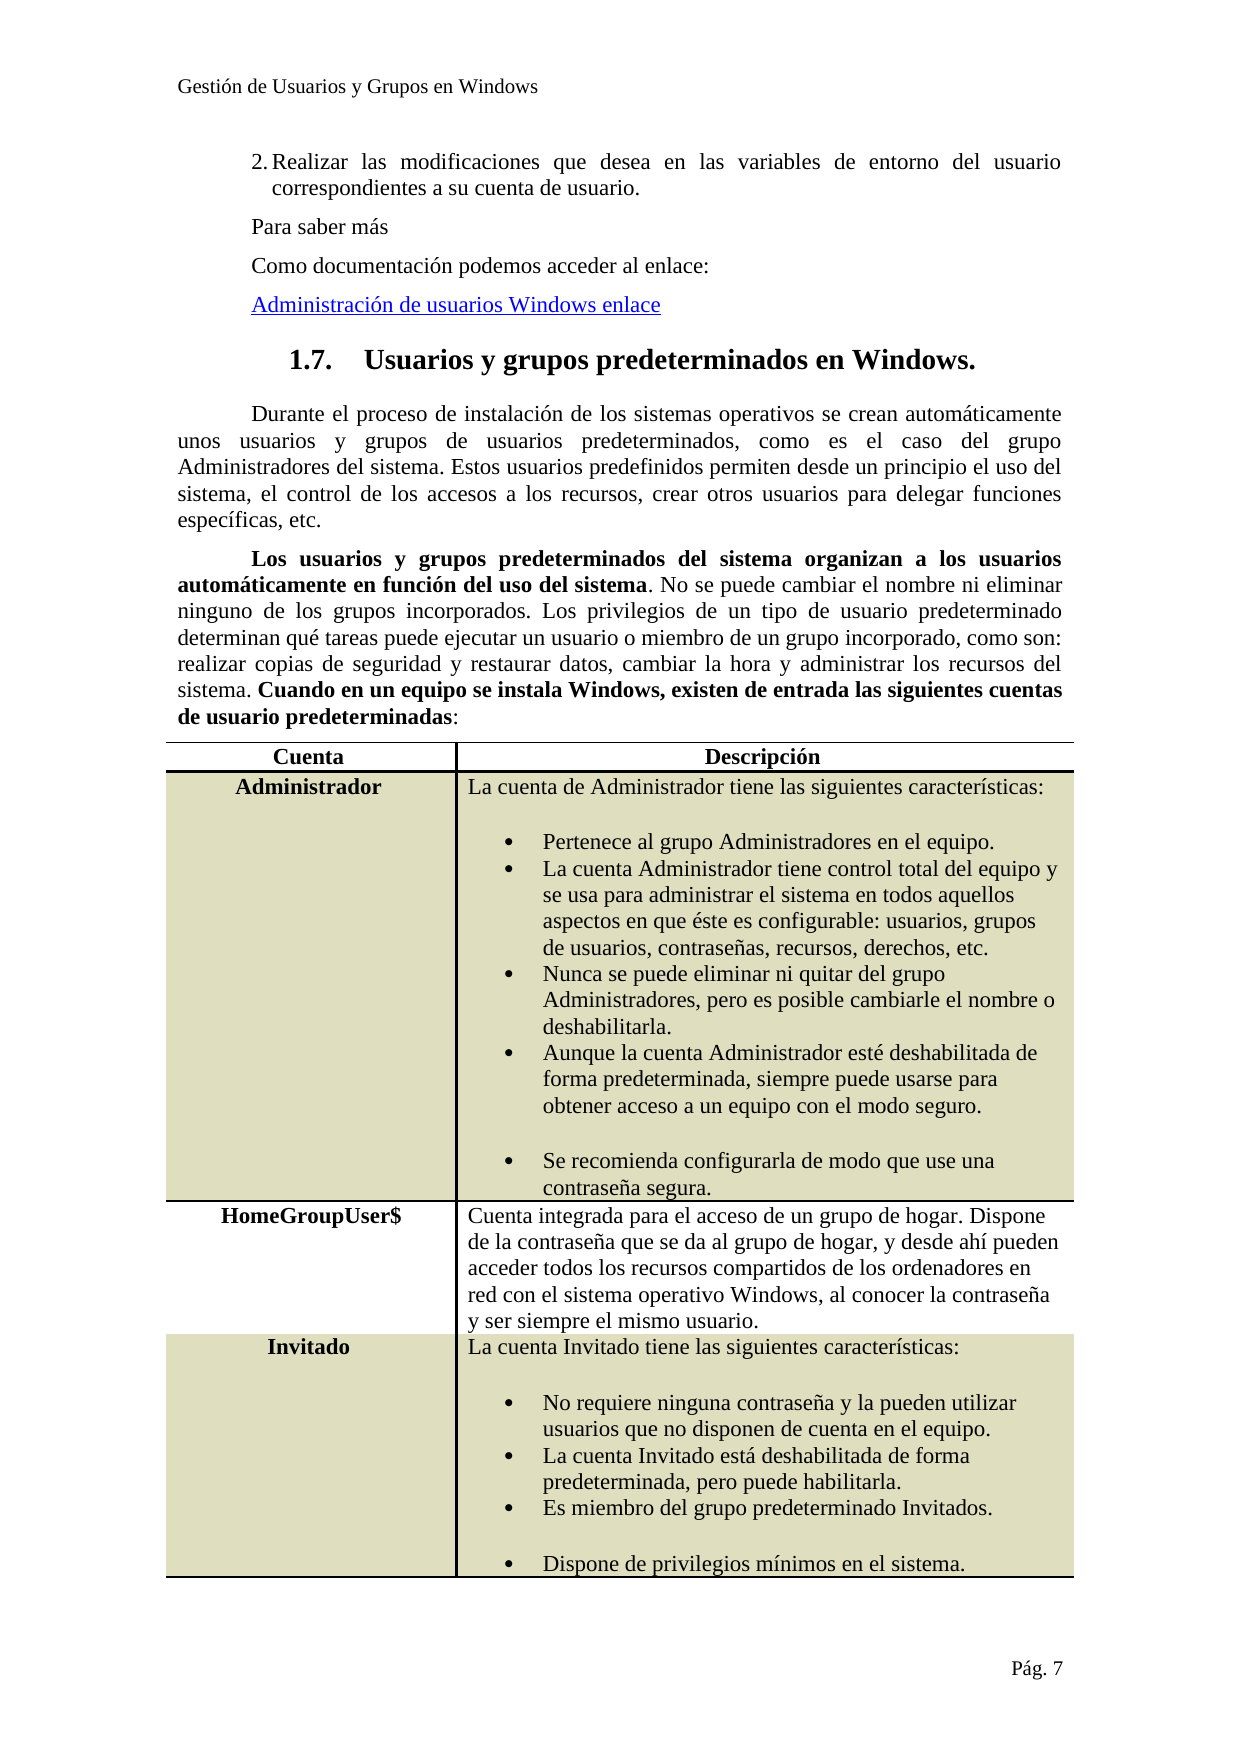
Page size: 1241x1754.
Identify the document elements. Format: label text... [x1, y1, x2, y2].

table_cell HomeGroupUser$ [166, 1202, 455, 1333]
table_cell Administrador [166, 773, 455, 1200]
text Para saber más [177, 213, 1063, 239]
table_cell La cuenta de Administrador tiene las siguientes características: Pertenece al grupo Administradores en el equipo. La cuenta Administrador tiene control total del equipo y se usa para administrar el sistema en todos aquellos aspectos en que éste es configurable: usuarios, grupos de usuarios, contraseñas, recursos, derechos, etc. Nunca se puede eliminar ni quitar del grupo Administradores, pero es posible cambiarle el nombre o deshabilitarla. Aunque la cuenta Administrador esté deshabilitada de forma predeterminada, siempre puede usarse para obtener acceso a un equipo con el modo seguro. Se recomienda configurarla de modo que use una contraseña segura. [458, 773, 1074, 1200]
table_cell Cuenta integrada para el acceso de un grupo de hogar. Dispone de la contraseña que se da al grupo de hogar, y desde ahí pueden acceder todos los recursos compartidos de los ordenadores en red con el sistema operativo Windows, al conocer la contraseña y ser siempre el mismo usuario. [458, 1202, 1074, 1333]
text Como documentación podemos acceder al enlace: [177, 252, 1063, 278]
table_cell Invitado [166, 1334, 455, 1576]
table_header Cuenta [166, 743, 455, 770]
text Durante el proceso de instalación de los sistemas operativos se crean automáticamente unos usuarios y grupos de usuarios predeterminados, como es el caso del grupo Administradores del sistema. Estos usuarios predefinidos permiten desde un principio el uso del sistema, el control de los accesos a los recursos, crear otros usuarios para delegar funciones específicas, etc. [177, 401, 1063, 532]
table_header Descripción [458, 743, 1074, 770]
text Los usuarios y grupos predeterminados del sistema organizan a los usuarios automáticamente en función del uso del sistema. No se puede cambiar el nombre ni eliminar ninguno de los grupos incorporados. Los privilegios de un tipo de usuario predeterminado determinan qué tareas puede ejecutar un usuario o miembro de un grupo incorporado, como son: realizar copias de seguridad y restaurar datos, cambiar la hora y administrar los recursos del sistema. Cuando en un equipo se instala Windows, existen de entrada las siguientes cuentas de usuario predeterminadas: [177, 545, 1063, 729]
list Usuarios y grupos predeterminados en Windows. [288, 342, 1063, 376]
text Administración de usuarios Windows enlace [177, 291, 1063, 317]
list Realizar las modificaciones que desea en las variables de entorno del usuario correspondientes a su cuenta de usuario. [251, 148, 1063, 200]
table_cell La cuenta Invitado tiene las siguientes características: No requiere ninguna contraseña y la pueden utilizar usuarios que no disponen de cuenta en el equipo. La cuenta Invitado está deshabilitada de forma predeterminada, pero puede habilitarla. Es miembro del grupo predeterminado Invitados. Dispone de privilegios mínimos en el sistema. [458, 1334, 1074, 1576]
